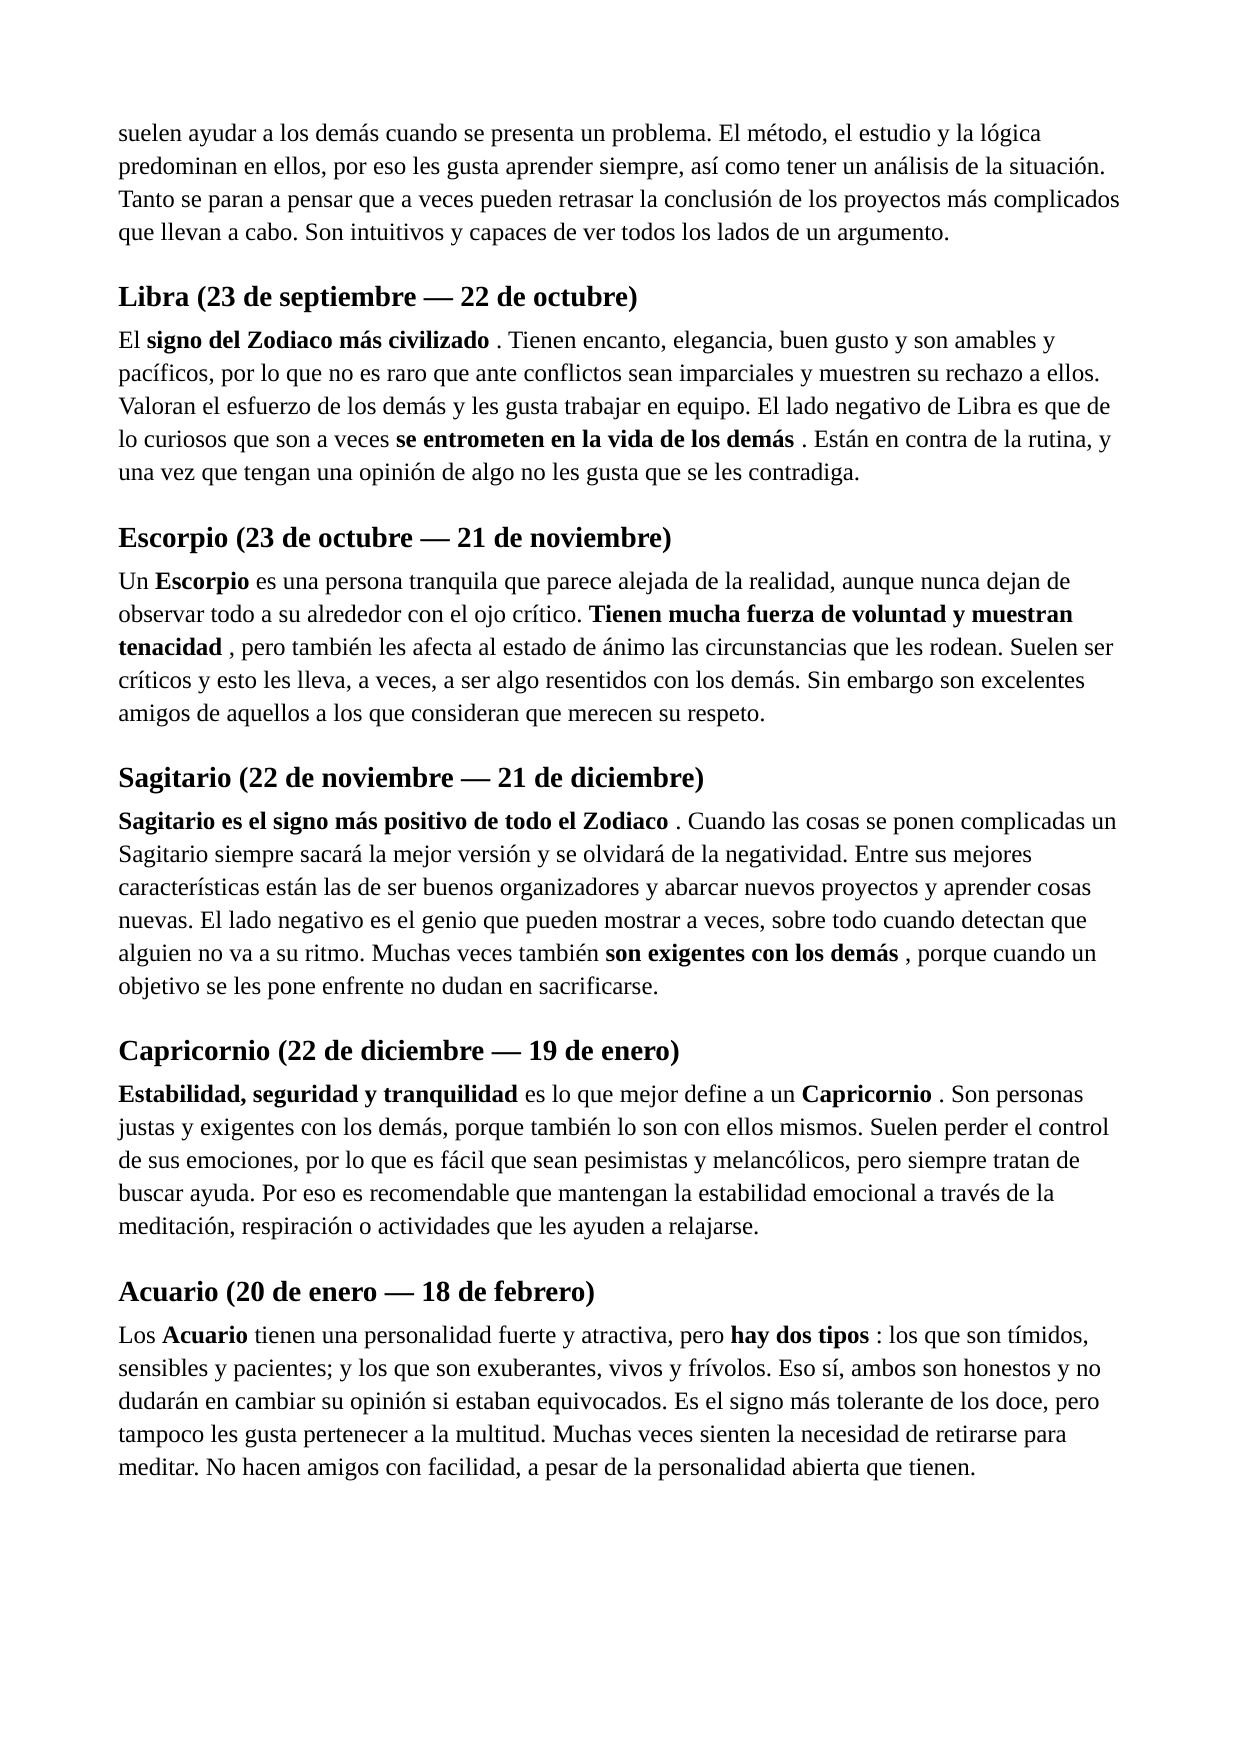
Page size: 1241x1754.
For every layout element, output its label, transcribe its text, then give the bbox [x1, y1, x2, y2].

subtitle Sagitario (22 de noviembre — 21 de diciembre) [118, 760, 1122, 793]
text Sagitario es el signo más positivo de todo el Zodiaco . Cuando las cosas se ponen complicadas un Sagitario siempre sacará la mejor versión y se olvidará de la negatividad. Entre sus mejores características están las de ser buenos organizadores y abarcar nuevos proyectos y aprender cosas nuevas. El lado negativo es el genio que pueden mostrar a veces, sobre todo cuando detectan que alguien no va a su ritmo. Muchas veces también son exigentes con los demás , porque cuando un objetivo se les pone enfrente no dudan en sacrificarse. [118, 806, 1122, 1000]
subtitle Libra (23 de septiembre — 22 de octubre) [118, 279, 1122, 313]
text suelen ayudar a los demás cuando se presenta un problema. El método, el estudio y la lógica predominan en ellos, por eso les gusta aprender siempre, así como tener un análisis de la situación. Tanto se paran a pensar que a veces pueden retrasar la conclusión de los proyectos más complicados que llevan a cabo. Son intuitivos y capaces de ver todos los lados de un argumento. [118, 118, 1122, 246]
text Estabilidad, seguridad y tranquilidad es lo que mejor define a un Capricornio . Son personas justas y exigentes con los demás, porque también lo son con ellos mismos. Suelen perder el control de sus emociones, por lo que es fácil que sean pesimistas y melancólicos, pero siempre tratan de buscar ayuda. Por eso es recomendable que mantengan la estabilidad emocional a través de la meditación, respiración o actividades que les ayuden a relajarse. [118, 1079, 1122, 1240]
text Un Escorpio es una persona tranquila que parece alejada de la realidad, aunque nunca dejan de observar todo a su alrededor con el ojo crítico. Tienen mucha fuerza de voluntad y muestran tenacidad , pero también les afecta al estado de ánimo las circunstancias que les rodean. Suelen ser críticos y esto les lleva, a veces, a ser algo resentidos con los demás. Sin embargo son excelentes amigos de aquellos a los que consideran que merecen su respeto. [118, 566, 1122, 727]
subtitle Acuario (20 de enero — 18 de febrero) [118, 1274, 1122, 1307]
subtitle Escorpio (23 de octubre — 21 de noviembre) [118, 520, 1122, 553]
subtitle Capricornio (22 de diciembre — 19 de enero) [118, 1033, 1122, 1067]
text El signo del Zodiaco más civilizado . Tienen encanto, elegancia, buen gusto y son amables y pacíficos, por lo que no es raro que ante conflictos sean imparciales y muestren su rechazo a ellos. Valoran el esfuerzo de los demás y les gusta trabajar en equipo. El lado negativo de Libra es que de lo curiosos que son a veces se entrometen en la vida de los demás . Están en contra de la rutina, y una vez que tengan una opinión de algo no les gusta que se les contradiga. [118, 325, 1122, 486]
text Los Acuario tienen una personalidad fuerte y atractiva, pero hay dos tipos : los que son tímidos, sensibles y pacientes; y los que son exuberantes, vivos y frívolos. Eso sí, ambos son honestos y no dudarán en cambiar su opinión si estaban equivocados. Es el signo más tolerante de los doce, pero tampoco les gusta pertenecer a la multitud. Muchas veces sienten la necesidad de retirarse para meditar. No hacen amigos con facilidad, a pesar de la personalidad abierta que tienen. [118, 1320, 1122, 1481]
